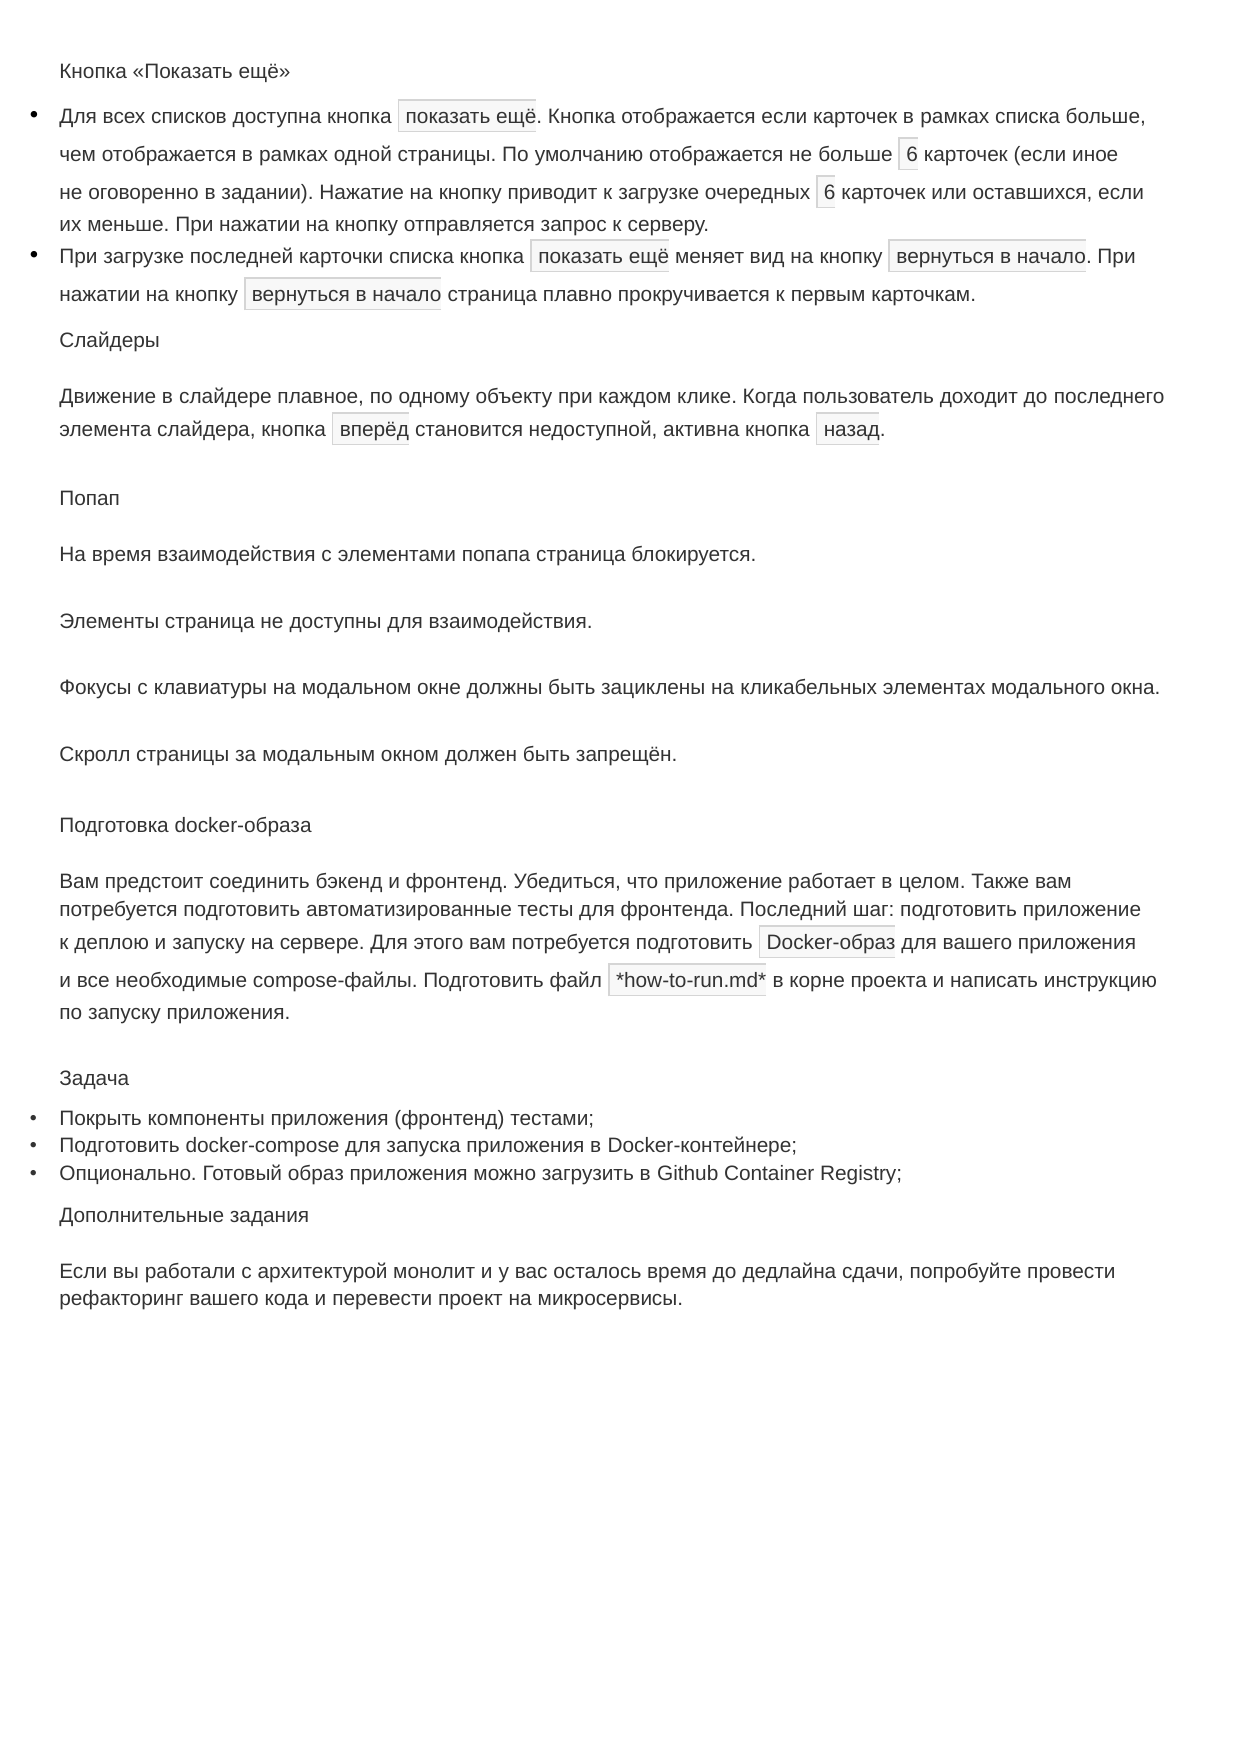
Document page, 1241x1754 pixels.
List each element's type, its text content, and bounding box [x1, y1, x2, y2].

subtitle Кнопка «Показать ещё» [59, 59, 1181, 83]
subtitle Подготовка docker-образа [59, 813, 1181, 837]
text Если вы работали с архитектурой монолит и у вас осталось время до дедлайна сдачи, попробуйте провести рефакторинг вашего кода и перевести проект на микросервисы. [59, 1258, 1181, 1310]
list Подготовить docker-compose для запуска приложения в Docker-контейнере; [59, 1133, 1181, 1157]
list Для всех списков доступна кнопка показать ещё. Кнопка отображается если карточек в рамках списка больше, чем отображается в рамках одной страницы. По умолчанию отображается не больше 6 карточек (если иное не оговоренно в задании). Нажатие на кнопку приводит к загрузке очередных 6 карточек или оставшихся, если их меньше. При нажатии на кнопку отправляется запрос к серверу. [59, 99, 1181, 236]
text Скролл страницы за модальным окном должен быть запрещён. [59, 742, 1181, 766]
text Фокусы с клавиатуры на модальном окне должны быть зациклены на кликабельных элементах модального окна. [59, 675, 1181, 699]
list Опционально. Готовый образ приложения можно загрузить в Github Container Registry; [59, 1161, 1181, 1185]
subtitle Дополнительные задания [59, 1203, 1181, 1227]
list Покрыть компоненты приложения (фронтенд) тестами; [59, 1106, 1181, 1129]
subtitle Задача [59, 1066, 1181, 1089]
list При загрузке последней карточки списка кнопка показать ещё меняет вид на кнопку вернуться в начало. При нажатии на кнопку вернуться в начало страница плавно прокручивается к первым карточкам. [59, 239, 1181, 310]
text Вам предстоит соединить бэкенд и фронтенд. Убедиться, что приложение работает в целом. Также вам потребуется подготовить автоматизированные тесты для фронтенда. Последний шаг: подготовить приложение к деплою и запуску на сервере. Для этого вам потребуется подготовить Docker-образ для вашего приложения и все необходимые compose-файлы. Подготовить файл *how-to-run.md* в корне проекта и написать инструкцию по запуску приложения. [59, 869, 1181, 1024]
text Движение в слайдере плавное, по одному объекту при каждом клике. Когда пользователь доходит до последнего элемента слайдера, кнопка вперёд становится недоступной, активна кнопка назад. [59, 383, 1181, 445]
subtitle Слайдеры [59, 328, 1181, 352]
text Элементы страница не доступны для взаимодействия. [59, 608, 1181, 632]
subtitle Попап [59, 486, 1181, 510]
text На время взаимодействия с элементами попапа страница блокируется. [59, 542, 1181, 566]
